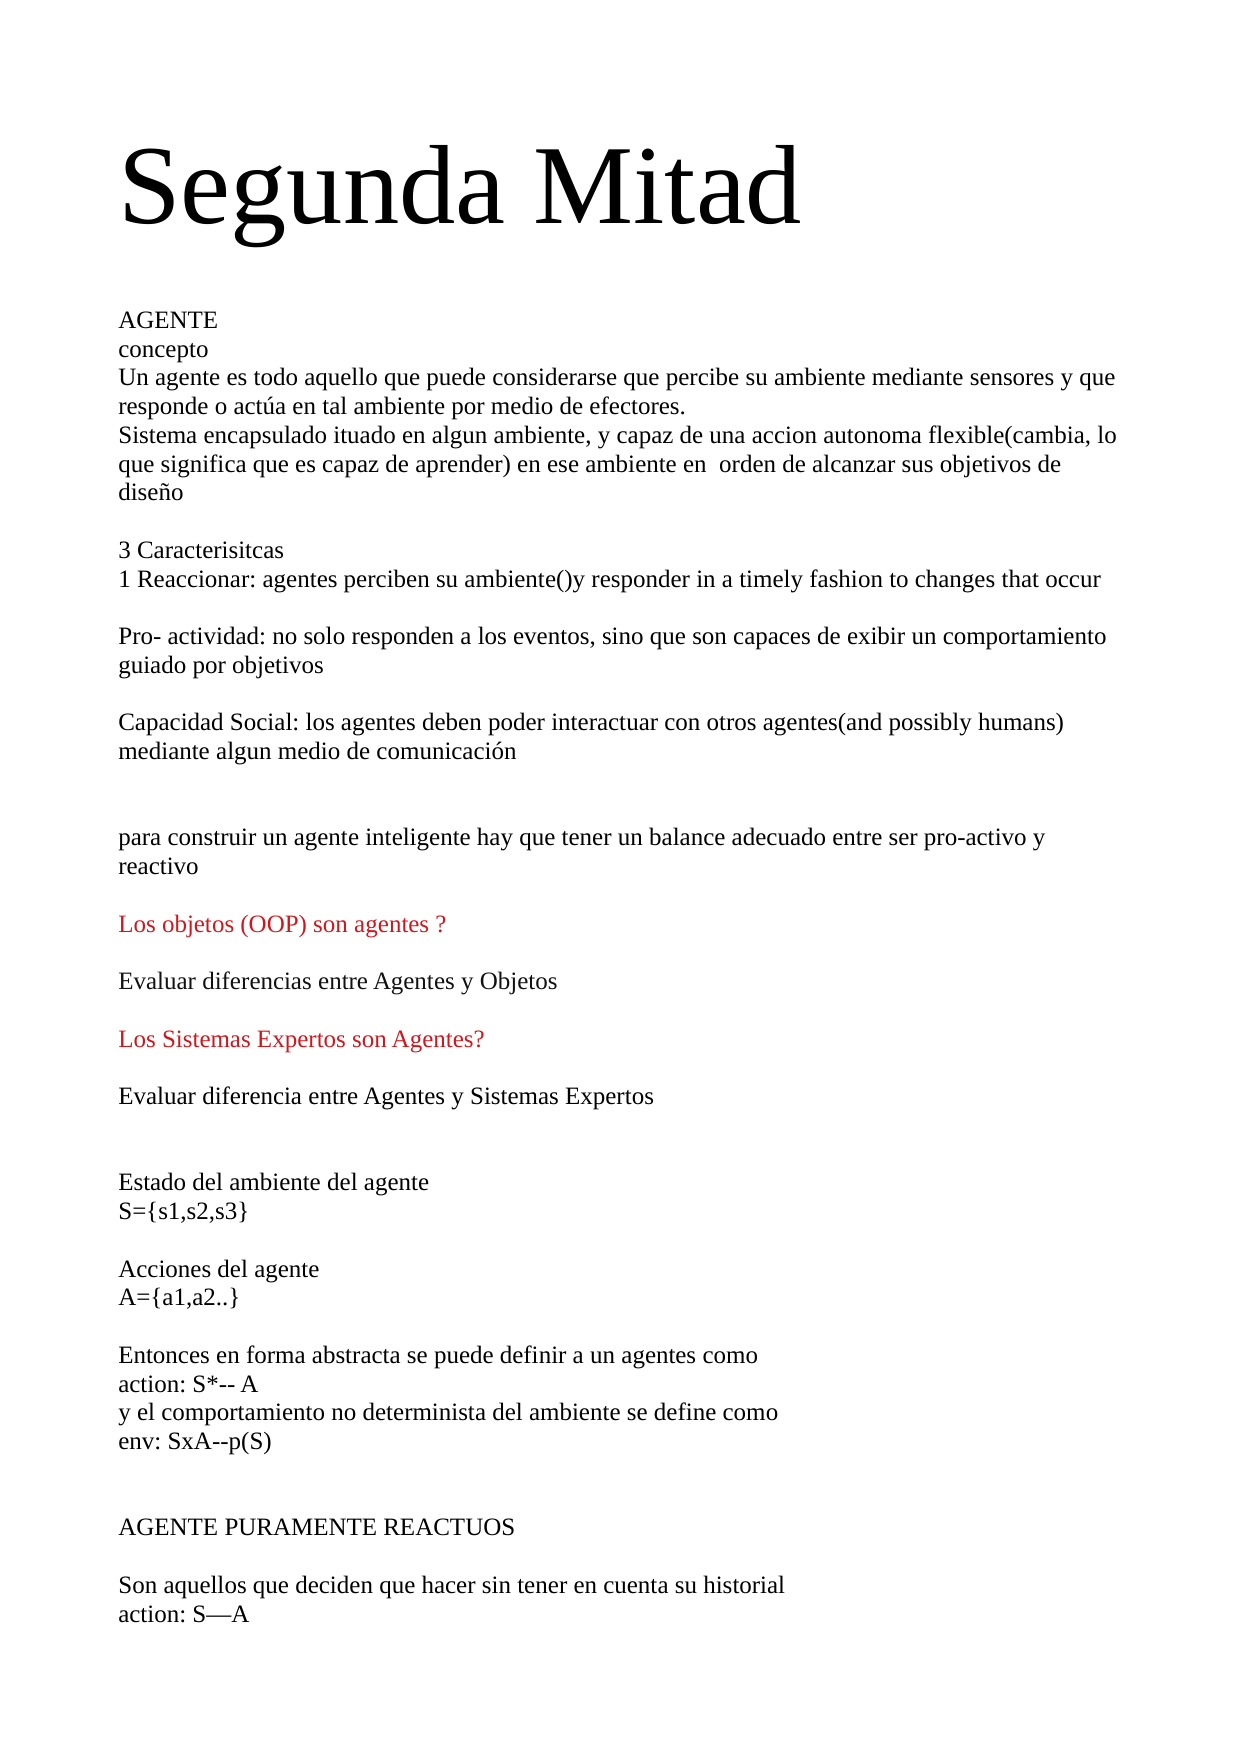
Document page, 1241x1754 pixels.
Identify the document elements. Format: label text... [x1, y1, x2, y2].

text Evaluar diferencia entre Agentes y Sistemas Expertos [118, 1081, 1122, 1110]
text A={a1,a2..} [118, 1282, 1122, 1311]
text concepto [118, 334, 1122, 362]
text Evaluar diferencias entre Agentes y Objetos [118, 966, 1122, 995]
text action: S—A [118, 1599, 1122, 1627]
text Segunda Mitad [118, 118, 1122, 247]
text Sistema encapsulado ituado en algun ambiente, y capaz de una accion autonoma flexible(cambia, lo que significa que es capaz de aprender) en ese ambiente en orden de alcanzar sus objetivos de diseño [118, 420, 1122, 506]
text para construir un agente inteligente hay que tener un balance adecuado entre ser pro-activo y reactivo [118, 822, 1122, 880]
text Capacidad Social: los agentes deben poder interactuar con otros agentes(and possibly humans) mediante algun medio de comunicación [118, 707, 1122, 765]
text Entonces en forma abstracta se puede definir a un agentes como [118, 1340, 1122, 1369]
text Son aquellos que deciden que hacer sin tener en cuenta su historial [118, 1570, 1122, 1599]
text action: S*-- A [118, 1369, 1122, 1397]
text y el comportamiento no determinista del ambiente se define como [118, 1397, 1122, 1426]
text Los objetos (OOP) son agentes ? [118, 909, 1122, 937]
text AGENTE [118, 305, 1122, 334]
text 3 Caracterisitcas [118, 535, 1122, 564]
text AGENTE PURAMENTE REACTUOS [118, 1512, 1122, 1541]
text Un agente es todo aquello que puede considerarse que percibe su ambiente mediante sensores y que responde o actúa en tal ambiente por medio de efectores. [118, 362, 1122, 420]
text Los Sistemas Expertos son Agentes? [118, 1024, 1122, 1052]
text env: SxA--p(S) [118, 1426, 1122, 1455]
text S={s1,s2,s3} [118, 1196, 1122, 1225]
text Estado del ambiente del agente [118, 1167, 1122, 1196]
text 1 Reaccionar: agentes perciben su ambiente()y responder in a timely fashion to changes that occur [118, 564, 1122, 592]
text Acciones del agente [118, 1254, 1122, 1282]
text Pro- actividad: no solo responden a los eventos, sino que son capaces de exibir un comportamiento guiado por objetivos [118, 621, 1122, 679]
